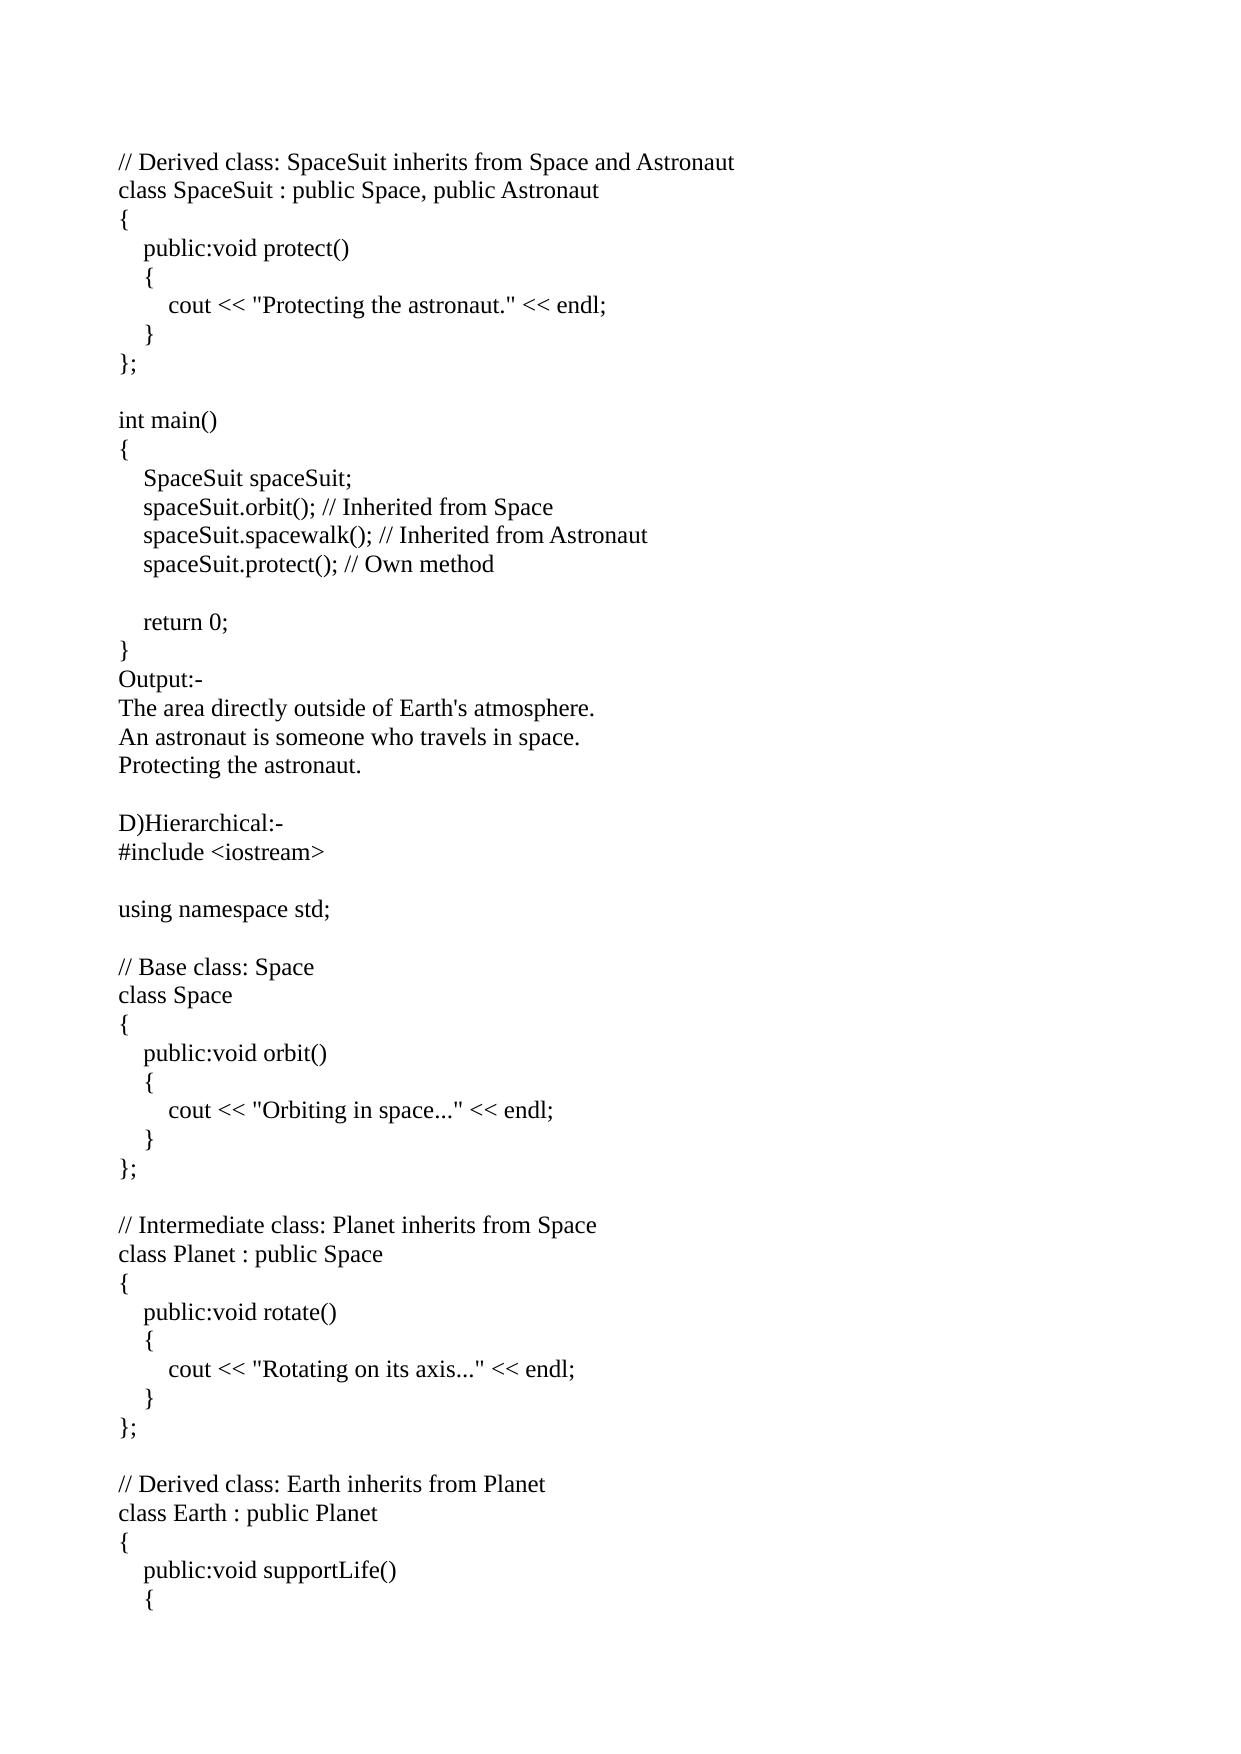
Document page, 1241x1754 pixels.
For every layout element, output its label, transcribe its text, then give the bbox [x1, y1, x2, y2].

text D)Hierarchical:- [118, 808, 1122, 837]
text class Planet : public Space [118, 1239, 1122, 1268]
text class Space [118, 981, 1122, 1009]
text return 0; [118, 607, 1122, 636]
text The area directly outside of Earth's atmosphere. [118, 693, 1122, 722]
text }; [118, 1412, 1122, 1441]
text #include <iostream> [118, 837, 1122, 866]
text spaceSuit.orbit(); // Inherited from Space [118, 492, 1122, 521]
text An astronaut is someone who travels in space. [118, 722, 1122, 751]
text }; [118, 348, 1122, 377]
text int main() [118, 406, 1122, 434]
text // Base class: Space [118, 952, 1122, 981]
text cout << "Protecting the astronaut." << endl; [118, 291, 1122, 319]
text public:void orbit() [118, 1038, 1122, 1067]
text { [118, 1527, 1122, 1556]
text cout << "Rotating on its axis..." << endl; [118, 1354, 1122, 1383]
text spaceSuit.spacewalk(); // Inherited from Astronaut [118, 521, 1122, 549]
text public:void supportLife() [118, 1556, 1122, 1584]
text { [118, 434, 1122, 463]
text public:void rotate() [118, 1297, 1122, 1326]
text SpaceSuit spaceSuit; [118, 463, 1122, 492]
text Protecting the astronaut. [118, 751, 1122, 779]
text { [118, 1009, 1122, 1038]
text }; [118, 1153, 1122, 1182]
text { [118, 1326, 1122, 1354]
text class Earth : public Planet [118, 1498, 1122, 1527]
text { [118, 1067, 1122, 1096]
text } [118, 1124, 1122, 1153]
text using namespace std; [118, 894, 1122, 923]
text } [118, 1383, 1122, 1412]
text } [118, 636, 1122, 664]
text Output:- [118, 664, 1122, 693]
text class SpaceSuit : public Space, public Astronaut [118, 176, 1122, 204]
text public:void protect() [118, 233, 1122, 262]
text } [118, 319, 1122, 348]
text { [118, 262, 1122, 291]
text spaceSuit.protect(); // Own method [118, 549, 1122, 578]
text { [118, 1268, 1122, 1297]
text { [118, 204, 1122, 233]
text // Intermediate class: Planet inherits from Space [118, 1211, 1122, 1239]
text // Derived class: SpaceSuit inherits from Space and Astronaut [118, 147, 1122, 176]
text cout << "Orbiting in space..." << endl; [118, 1096, 1122, 1124]
text { [118, 1584, 1122, 1613]
text // Derived class: Earth inherits from Planet [118, 1469, 1122, 1498]
